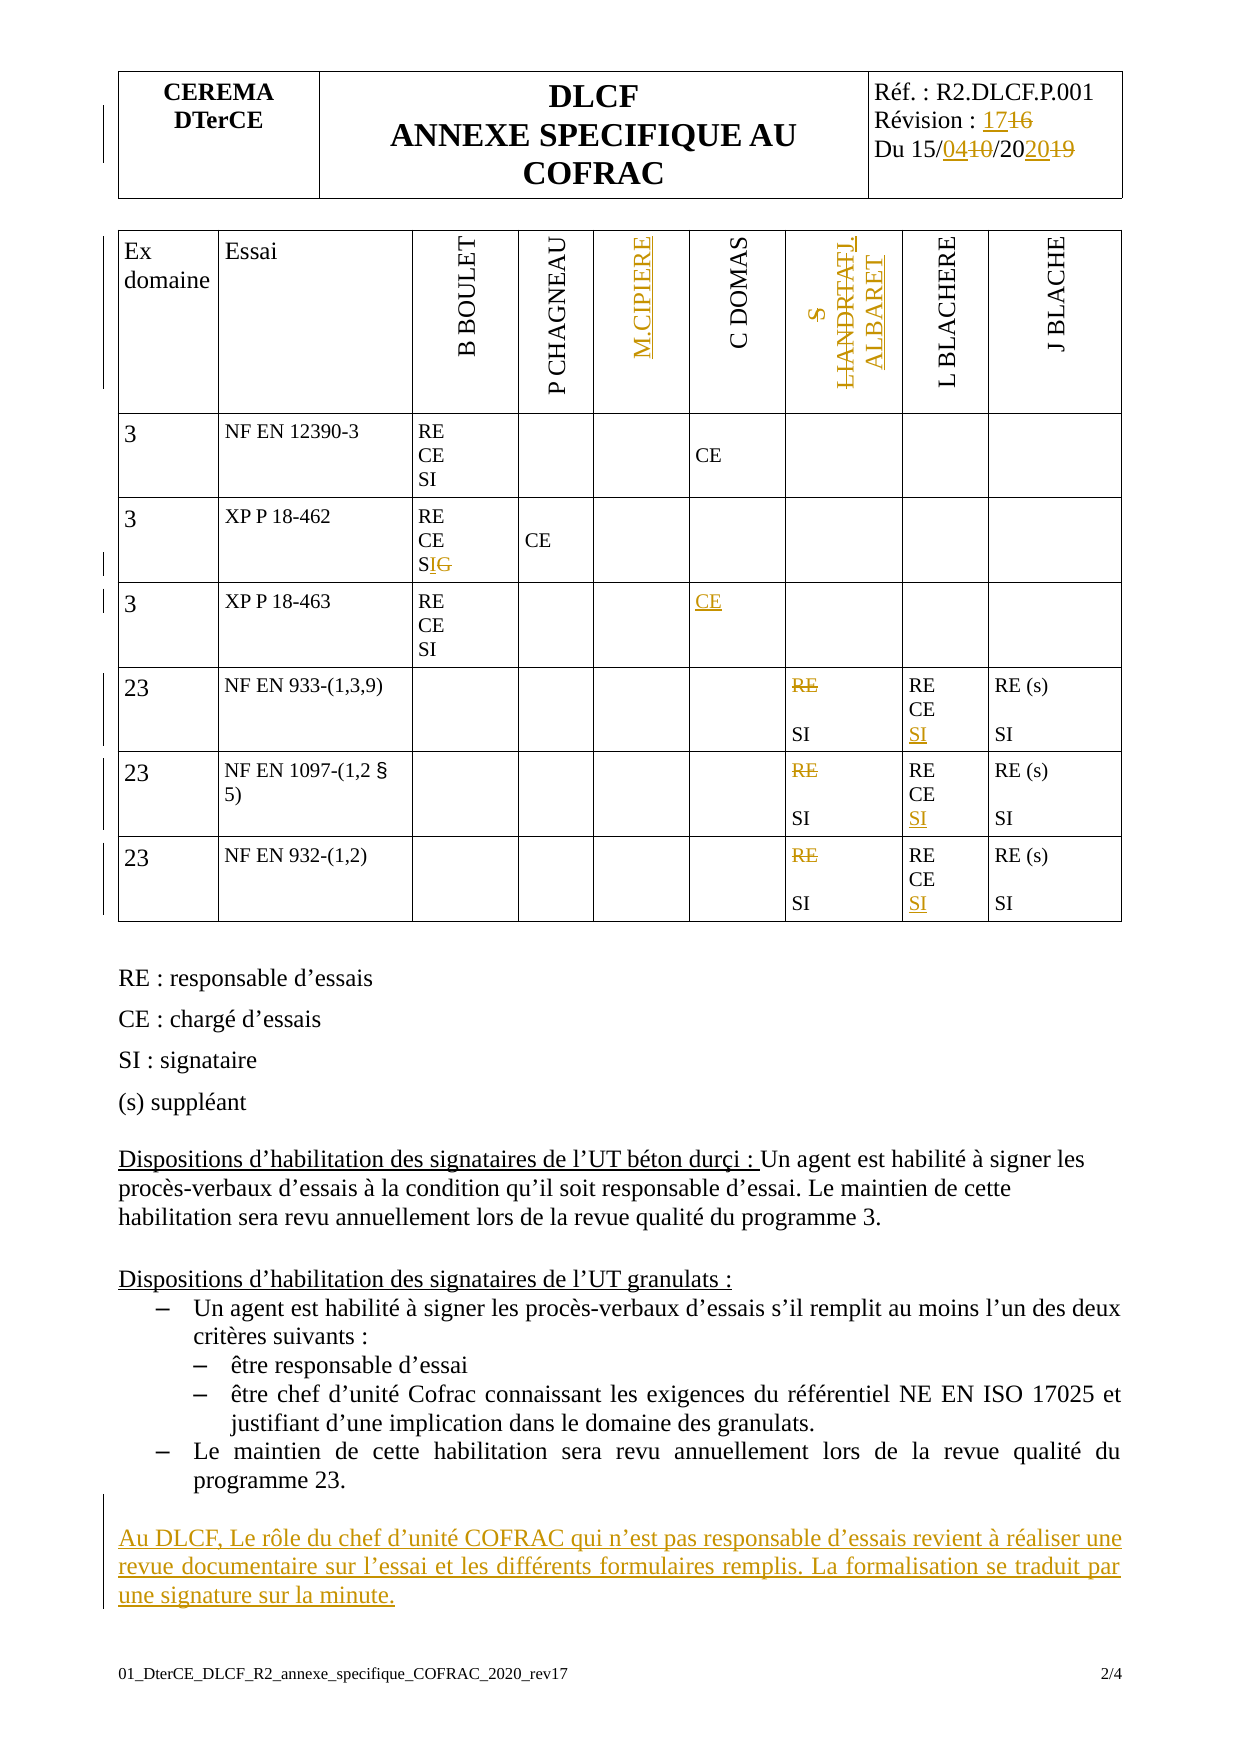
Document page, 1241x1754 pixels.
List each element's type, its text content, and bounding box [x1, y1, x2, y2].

table_cell [594, 752, 689, 836]
table_cell RE CE SI [903, 668, 988, 751]
table_cell [594, 414, 689, 497]
table_cell SI [786, 752, 902, 836]
table_cell SI [786, 837, 902, 921]
table_cell RE CE SI [413, 583, 518, 667]
list Le maintien de cette habilitation sera revu annuellement lors de la revue qualité du programme 23. [156, 1436, 1122, 1494]
table_cell [594, 583, 689, 667]
table_cell [786, 414, 902, 497]
table_cell XP P 18-463 [219, 583, 412, 667]
table_cell [903, 498, 988, 582]
table_cell RE (s) SI [989, 668, 1121, 751]
table_cell NF EN 1097-(1,2 § 5) [219, 752, 412, 836]
table_cell RE CE SI [413, 498, 518, 582]
table_cell RE CE SI [903, 752, 988, 836]
table_header P CHAGNEAU [519, 231, 593, 412]
table_cell [690, 837, 785, 921]
table_cell XP P 18-462 [219, 498, 412, 582]
table_header J.ALBARET [786, 231, 902, 412]
table_cell [413, 752, 518, 836]
text Dispositions d’habilitation des signataires de l’UT granulats : [118, 1264, 1122, 1293]
table_header Essai [219, 231, 412, 412]
table_cell NF EN 932-(1,2) [219, 837, 412, 921]
table_header M.CIPIERE [594, 231, 689, 412]
table_cell [594, 668, 689, 751]
table_cell 23 [119, 837, 218, 921]
table_cell [594, 498, 689, 582]
table_header B BOULET [413, 231, 518, 412]
table_header Ex domaine [119, 231, 218, 412]
list Un agent est habilité à signer les procès-verbaux d’essais s’il remplit au moins l’un des deux critères suivants : [156, 1293, 1122, 1350]
text (s) suppléant [118, 1087, 1122, 1115]
table_cell 3 [119, 498, 218, 582]
table_header C DOMAS [690, 231, 785, 412]
table_header L BLACHERE [903, 231, 988, 412]
table_cell RE CE SI [413, 414, 518, 497]
table_cell RE (s) SI [989, 752, 1121, 836]
table_cell [786, 583, 902, 667]
text revue documentaire sur l’essai et les différents formulaires remplis. La formalisation se traduit par une signature sur la minute. [118, 1549, 1122, 1609]
table_cell [690, 668, 785, 751]
table_cell CE [519, 498, 593, 582]
table_cell SI [786, 668, 902, 751]
table_cell [519, 583, 593, 667]
table_cell [519, 837, 593, 921]
text Dispositions d’habilitation des signataires de l’UT béton durçi : Un agent est habilité à signer les procès-verbaux d’essais à la condition qu’il soit responsable d’essai. Le maintien de cette habilitation sera revu annuellement lors de la revue qualité du programme 3. [118, 1144, 1122, 1230]
table_cell [903, 583, 988, 667]
table_cell [519, 414, 593, 497]
table_cell NF EN 933-(1,3,9) [219, 668, 412, 751]
table_cell [903, 414, 988, 497]
table_cell [519, 668, 593, 751]
list être chef d’unité Cofrac connaissant les exigences du référentiel NE EN ISO 17025 et justifiant d’une implication dans le domaine des granulats. [193, 1379, 1122, 1436]
table_cell NF EN 12390-3 [219, 414, 412, 497]
table_cell [786, 498, 902, 582]
table_cell 23 [119, 668, 218, 751]
table_cell [519, 752, 593, 836]
table_cell [690, 752, 785, 836]
table_cell [690, 498, 785, 582]
table_cell 3 [119, 414, 218, 497]
table_cell [413, 668, 518, 751]
table_cell CE [690, 583, 785, 667]
table_cell RE (s) SI [989, 837, 1121, 921]
table_cell CE [690, 414, 785, 497]
table_header J BLACHE [989, 231, 1121, 412]
table_cell 3 [119, 583, 218, 667]
table_cell [989, 498, 1121, 582]
table_cell [989, 583, 1121, 667]
text SI : signataire [118, 1045, 1122, 1074]
table_cell RE CE SI [903, 837, 988, 921]
list être responsable d’essai [193, 1350, 1122, 1379]
table_cell [413, 837, 518, 921]
table_cell 23 [119, 752, 218, 836]
table_cell [989, 414, 1121, 497]
text RE : responsable d’essais [118, 963, 1122, 992]
text CE : chargé d’essais [118, 1004, 1122, 1033]
table_cell [594, 837, 689, 921]
text Au DLCF, Le rôle du chef d’unité COFRAC qui n’est pas responsable d’essais revient à réaliser une [118, 1523, 1122, 1548]
